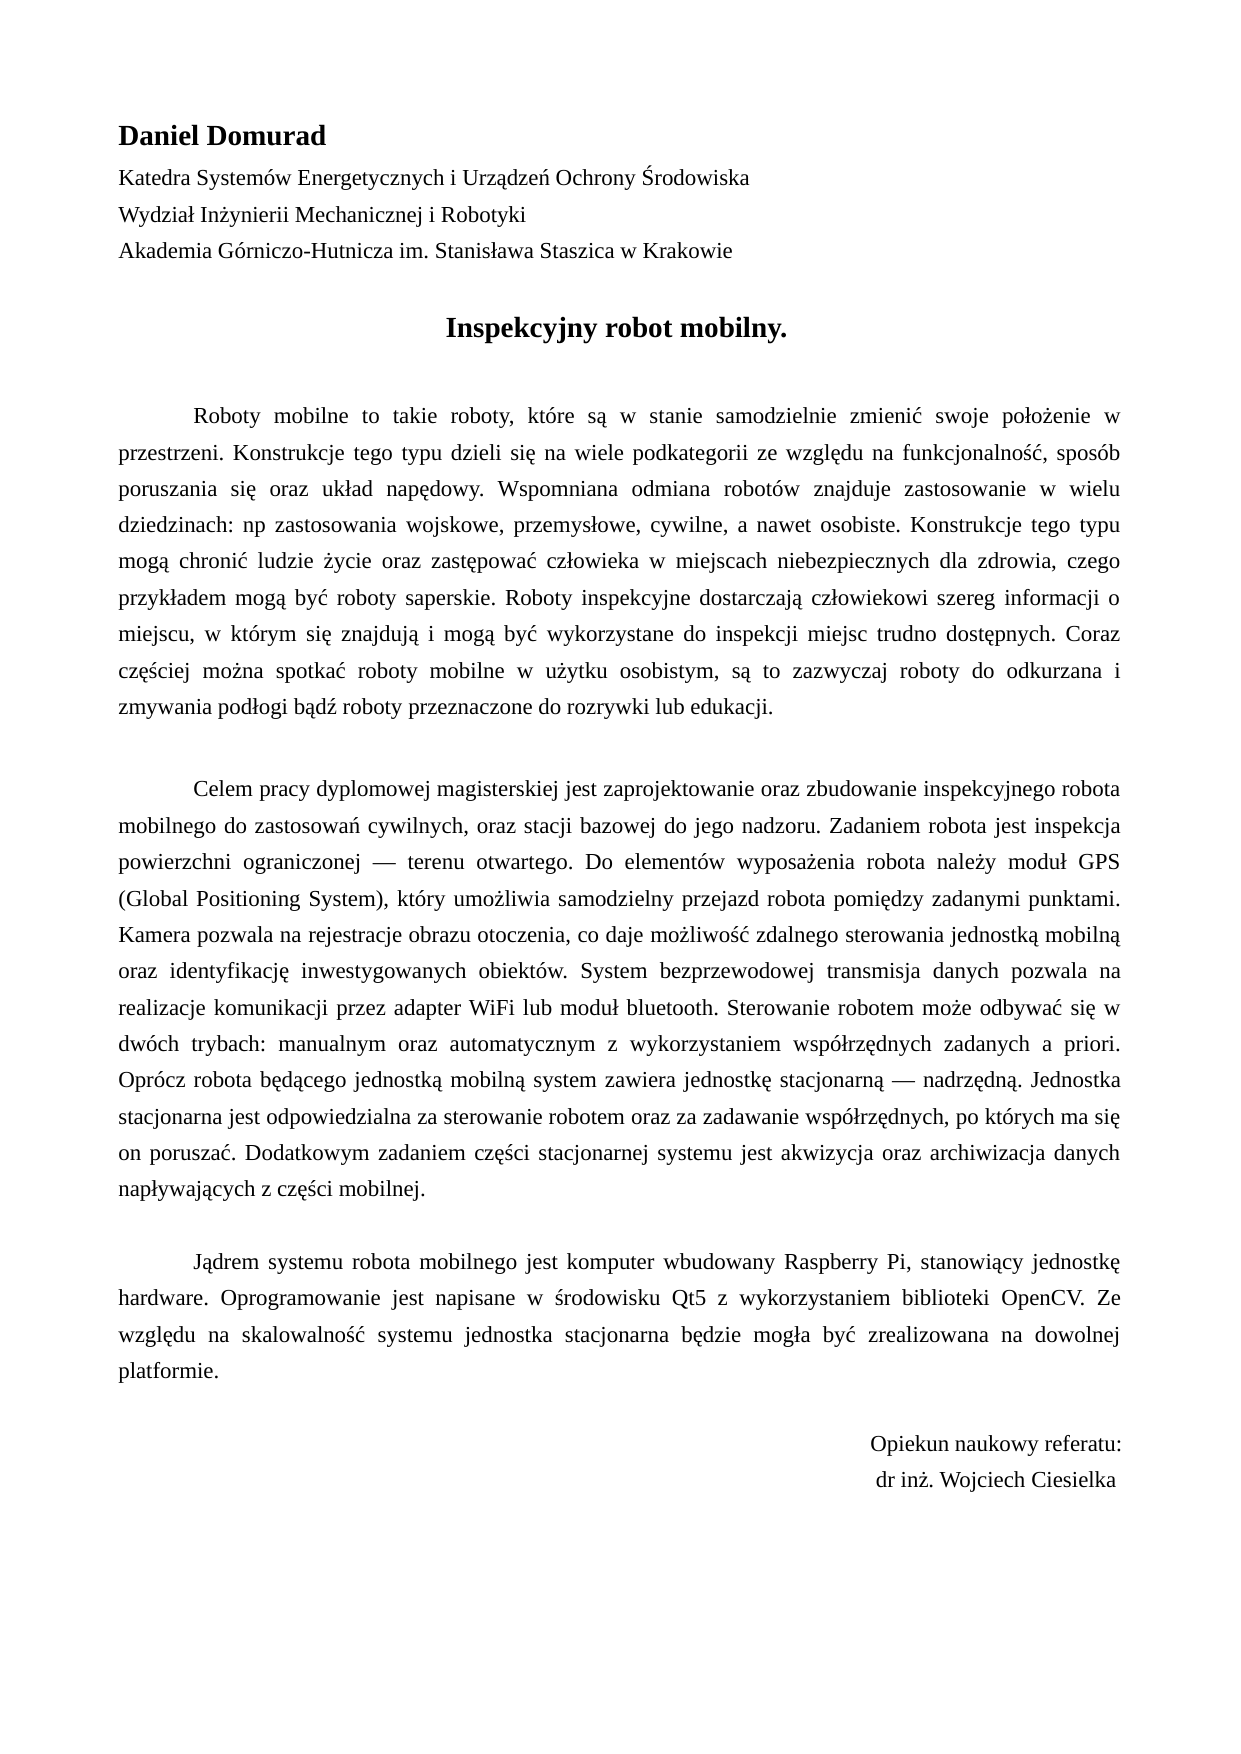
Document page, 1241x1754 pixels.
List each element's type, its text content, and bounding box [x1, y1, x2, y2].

text dr inż. Wojciech Ciesielka [118, 1466, 1122, 1493]
text Jądrem systemu robota mobilnego jest komputer wbudowany Raspberry Pi, stanowiący jednostkę hardware. Oprogramowanie jest napisane w środowisku Qt5 z wykorzystaniem biblioteki OpenCV. Ze względu na skalowalność systemu jednostka stacjonarna będzie mogła być zrealizowana na dowolnej platformie. [118, 1248, 1122, 1383]
text Celem pracy dyplomowej magisterskiej jest zaprojektowanie oraz zbudowanie inspekcyjnego robota mobilnego do zastosowań cywilnych, oraz stacji bazowej do jego nadzoru. Zadaniem robota jest inspekcja powierzchni ograniczonej — terenu otwartego. Do elementów wyposażenia robota należy moduł GPS (Global Positioning System), który umożliwia samodzielny przejazd robota pomiędzy zadanymi punktami. Kamera pozwala na rejestracje obrazu otoczenia, co daje możliwość zdalnego sterowania jednostką mobilną oraz identyfikację inwestygowanych obiektów. System bezprzewodowej transmisja danych pozwala na realizacje komunikacji przez adapter WiFi lub moduł bluetooth. Sterowanie robotem może odbywać się w dwóch trybach: manualnym oraz automatycznym z wykorzystaniem współrzędnych zadanych a priori. Oprócz robota będącego jednostką mobilną system zawiera jednostkę stacjonarną — nadrzędną. Jednostka stacjonarna jest odpowiedzialna za sterowanie robotem oraz za zadawanie współrzędnych, po których ma się on poruszać. Dodatkowym zadaniem części stacjonarnej systemu jest akwizycja oraz archiwizacja danych napływających z części mobilnej. [118, 776, 1122, 1202]
text Opiekun naukowy referatu: [118, 1430, 1122, 1456]
text Roboty mobilne to takie roboty, które są w stanie samodzielnie zmienić swoje położenie w przestrzeni. Konstrukcje tego typu dzieli się na wiele podkategorii ze względu na funkcjonalność, sposób poruszania się oraz układ napędowy. Wspomniana odmiana robotów znajduje zastosowanie w wielu dziedzinach: np zastosowania wojskowe, przemysłowe, cywilne, a nawet osobiste. Konstrukcje tego typu mogą chronić ludzie życie oraz zastępować człowieka w miejscach niebezpiecznych dla zdrowia, czego przykładem mogą być roboty saperskie. Roboty inspekcyjne dostarczają człowiekowi szereg informacji o miejscu, w którym się znajdują i mogą być wykorzystane do inspekcji miejsc trudno dostępnych. Coraz częściej można spotkać roboty mobilne w użytku osobistym, są to zazwyczaj roboty do odkurzana i zmywania podłogi bądź roboty przeznaczone do rozrywki lub edukacji. [118, 402, 1122, 719]
text Inspekcyjny robot mobilny. [118, 310, 1122, 343]
text Akademia Górniczo-Hutnicza im. Stanisława Staszica w Krakowie [118, 237, 1122, 263]
text Katedra Systemów Energetycznych i Urządzeń Ochrony Środowiska [118, 164, 1122, 191]
text Wydział Inżynierii Mechanicznej i Robotyki [118, 201, 1122, 227]
text Daniel Domurad [118, 118, 1122, 152]
